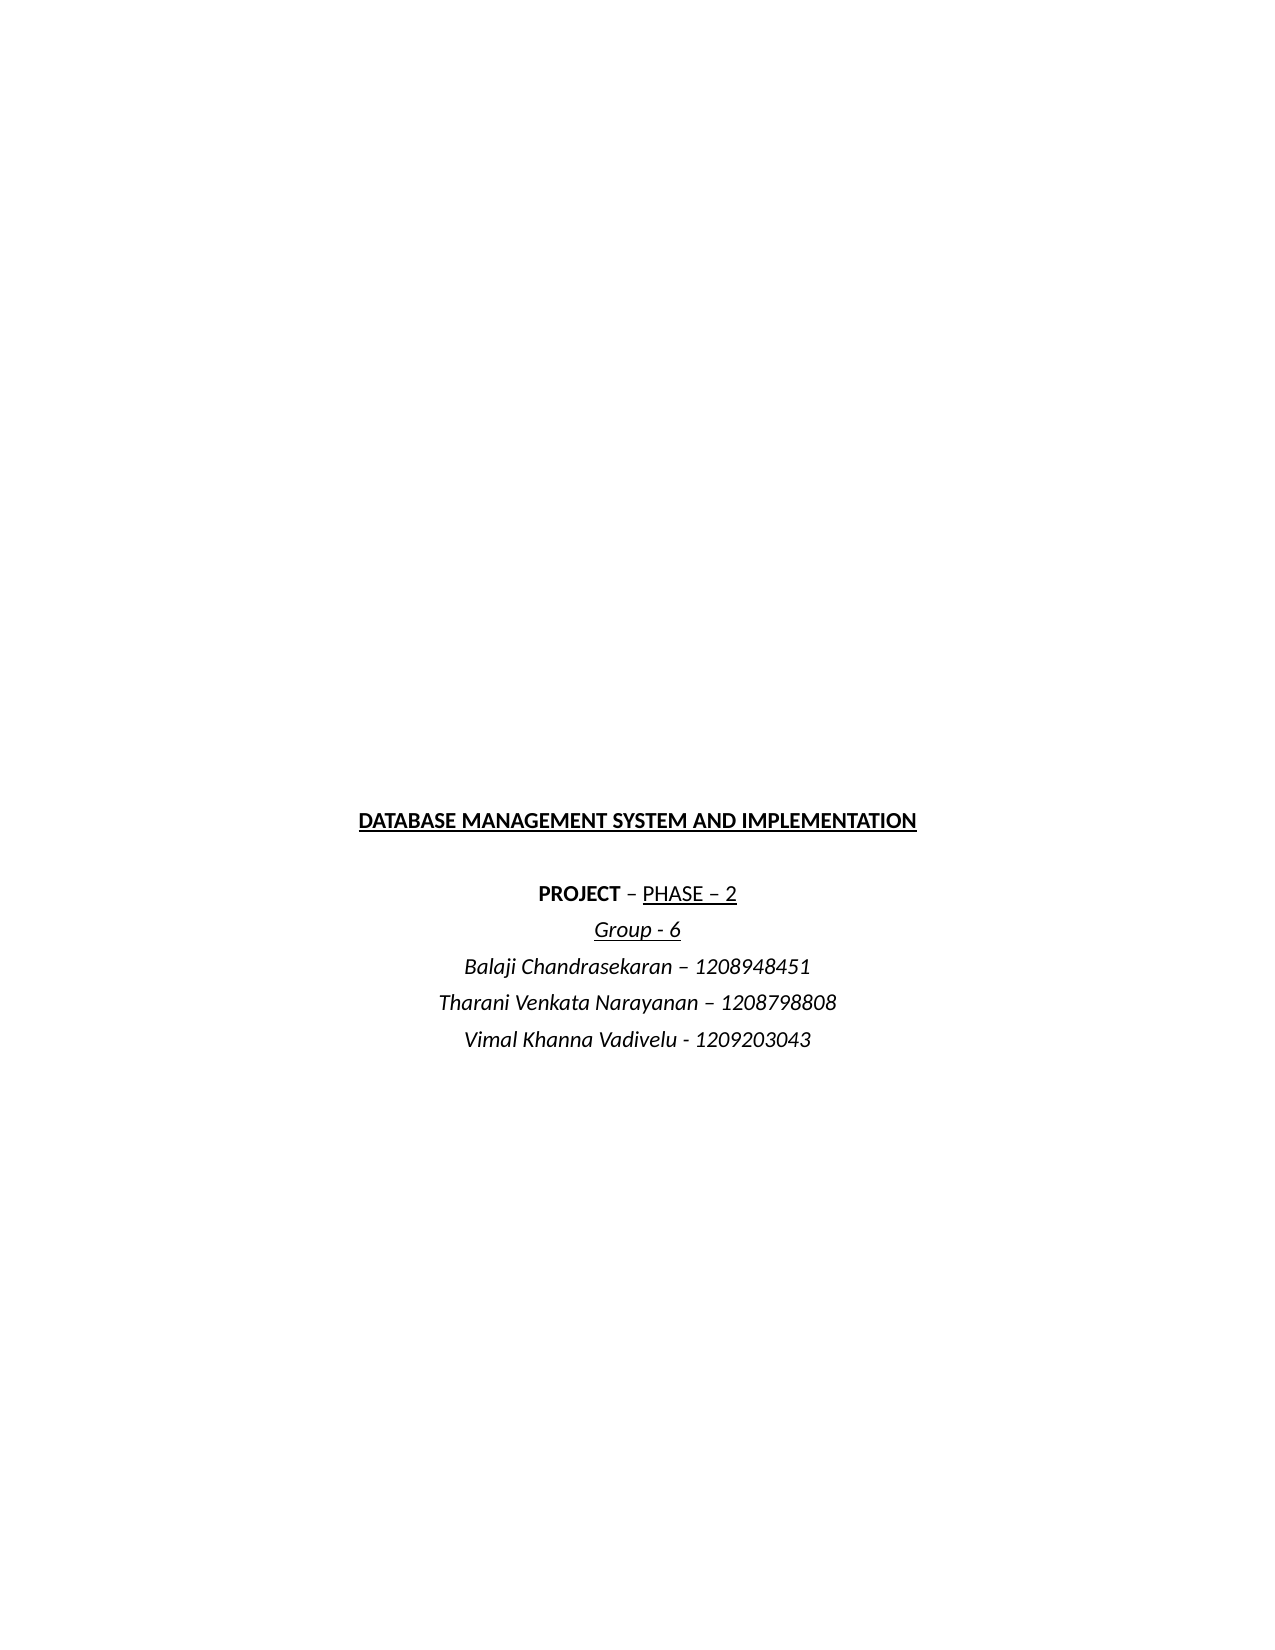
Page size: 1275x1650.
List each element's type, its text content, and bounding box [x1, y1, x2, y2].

text Tharani Venkata Narayanan – 1208798808 [75, 988, 1200, 1017]
text Balaji Chandrasekaran – 1208948451 [75, 952, 1200, 980]
text PROJECT – PHASE – 2 [75, 879, 1200, 907]
text DATABASE MANAGEMENT SYSTEM AND IMPLEMENTATION [75, 806, 1200, 834]
text Group - 6 [75, 916, 1200, 944]
text Vimal Khanna Vadivelu - 1209203043 [75, 1025, 1200, 1053]
